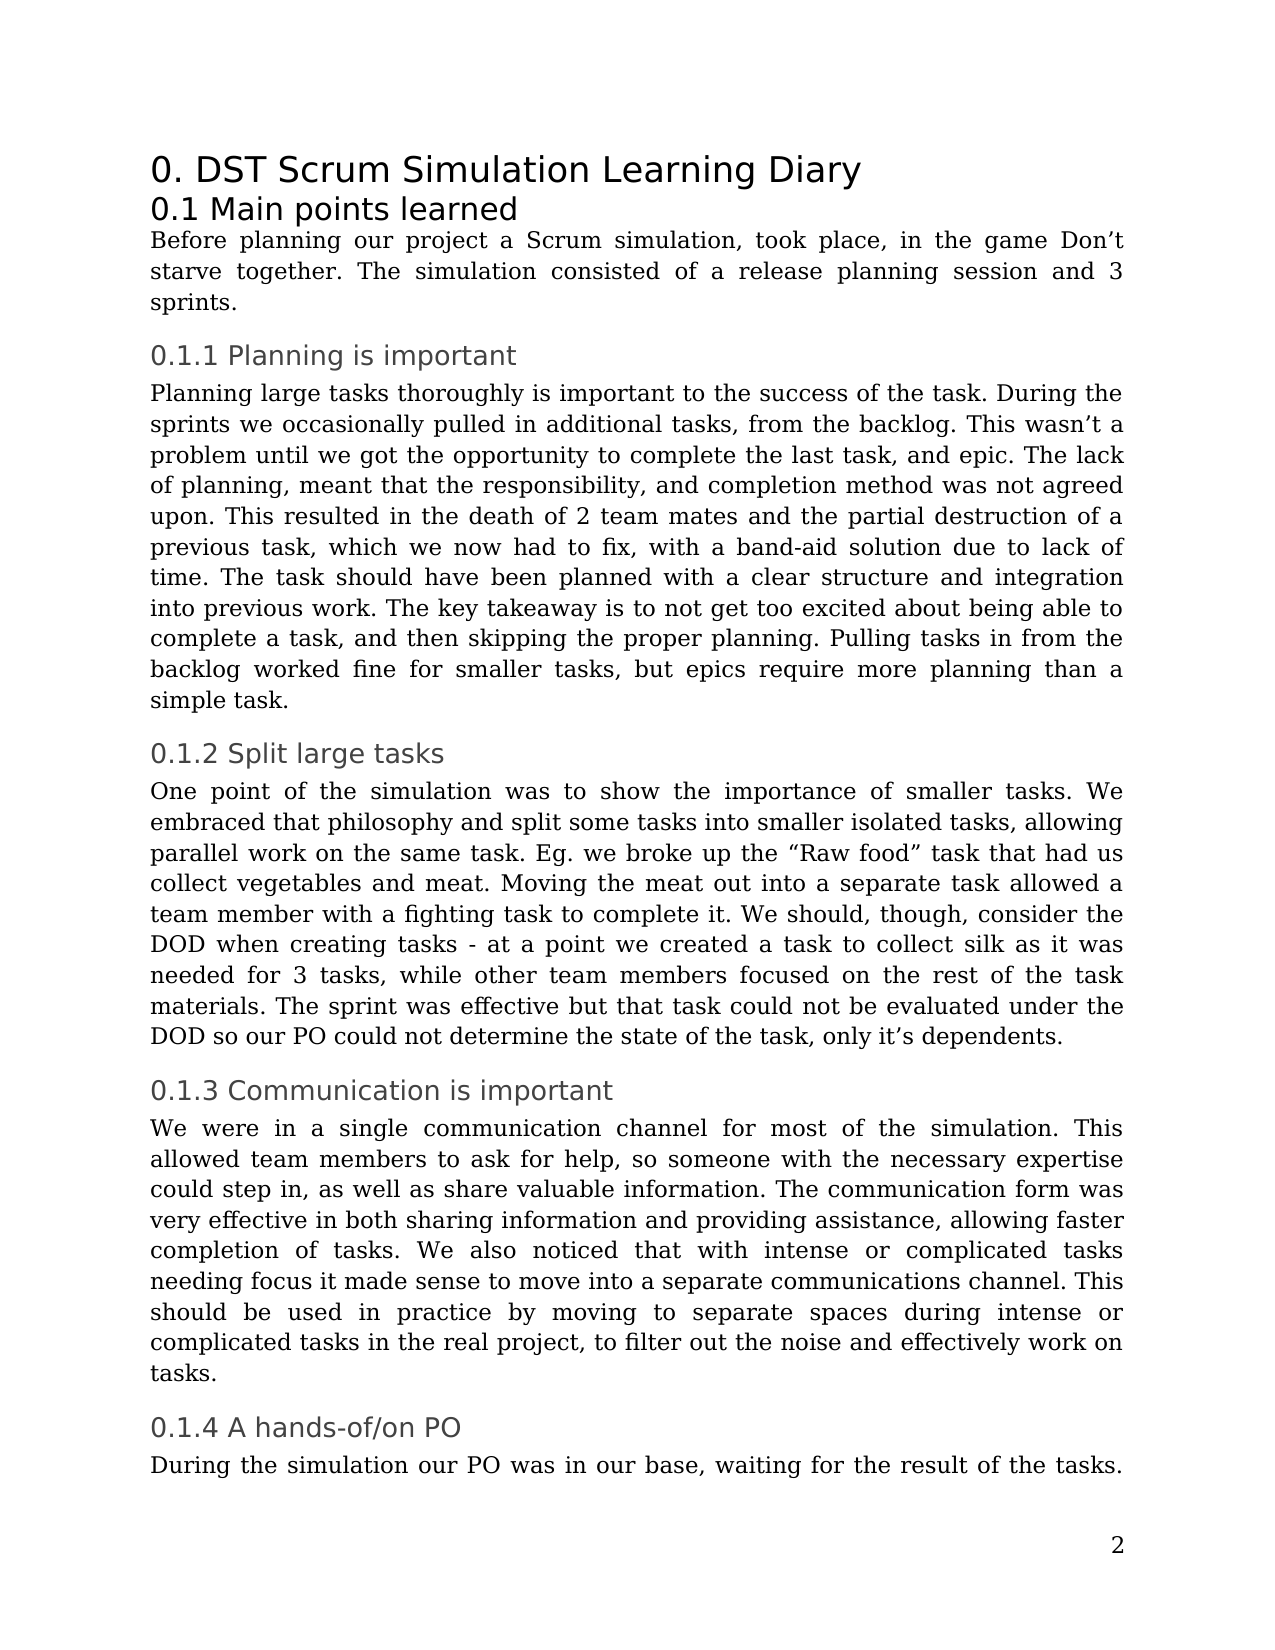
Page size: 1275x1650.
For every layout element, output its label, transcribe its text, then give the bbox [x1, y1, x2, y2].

subtitle 0.1 Main points learned [150, 191, 1125, 228]
text During the simulation our PO was in our base, waiting for the result of the tasks. [150, 1452, 1125, 1478]
subtitle 0.1.3 Communication is important [150, 1075, 1125, 1107]
text One point of the simulation was to show the importance of smaller tasks. We embraced that philosophy and split some tasks into smaller isolated tasks, allowing parallel work on the same task. Eg. we broke up the “Raw food” task that had us collect vegetables and meat. Moving the meat out into a separate task allowed a team member with a fighting task to complete it. We should, though, consider the DOD when creating tasks - at a point we created a task to collect silk as it was needed for 3 tasks, while other team members focused on the rest of the task materials. The sprint was effective but that task could not be evaluated under the DOD so our PO could not determine the state of the task, only it’s dependents. [150, 778, 1125, 1050]
text Before planning our project a Scrum simulation, took place, in the game Don’t starve together. The simulation consisted of a release planning session and 3 sprints. [150, 228, 1125, 316]
text Planning large tasks thoroughly is important to the success of the task. During the sprints we occasionally pulled in additional tasks, from the backlog. This wasn’t a problem until we got the opportunity to complete the last task, and epic. The lack of planning, meant that the responsibility, and completion method was not agreed upon. This resulted in the death of 2 team mates and the partial destruction of a previous task, which we now had to fix, with a band-aid solution due to lack of time. The task should have been planned with a clear structure and integration into previous work. The key takeaway is to not get too excited about being able to complete a task, and then skipping the proper planning. Pulling tasks in from the backlog worked fine for smaller tasks, but epics require more planning than a simple task. [150, 381, 1125, 713]
subtitle 0.1.4 A hands-of/on PO [150, 1412, 1125, 1443]
subtitle 0. DST Scrum Simulation Learning Diary [150, 150, 1125, 191]
text We were in a single communication channel for most of the simulation. This allowed team members to ask for help, so someone with the necessary expertise could step in, as well as share valuable information. The communication form was very effective in both sharing information and providing assistance, allowing faster completion of tasks. We also noticed that with intense or complicated tasks needing focus it made sense to move into a separate communications channel. This should be used in practice by moving to separate spaces during intense or complicated tasks in the real project, to filter out the noise and effectively work on tasks. [150, 1115, 1125, 1387]
subtitle 0.1.1 Planning is important [150, 341, 1125, 372]
subtitle 0.1.2 Split large tasks [150, 739, 1125, 770]
